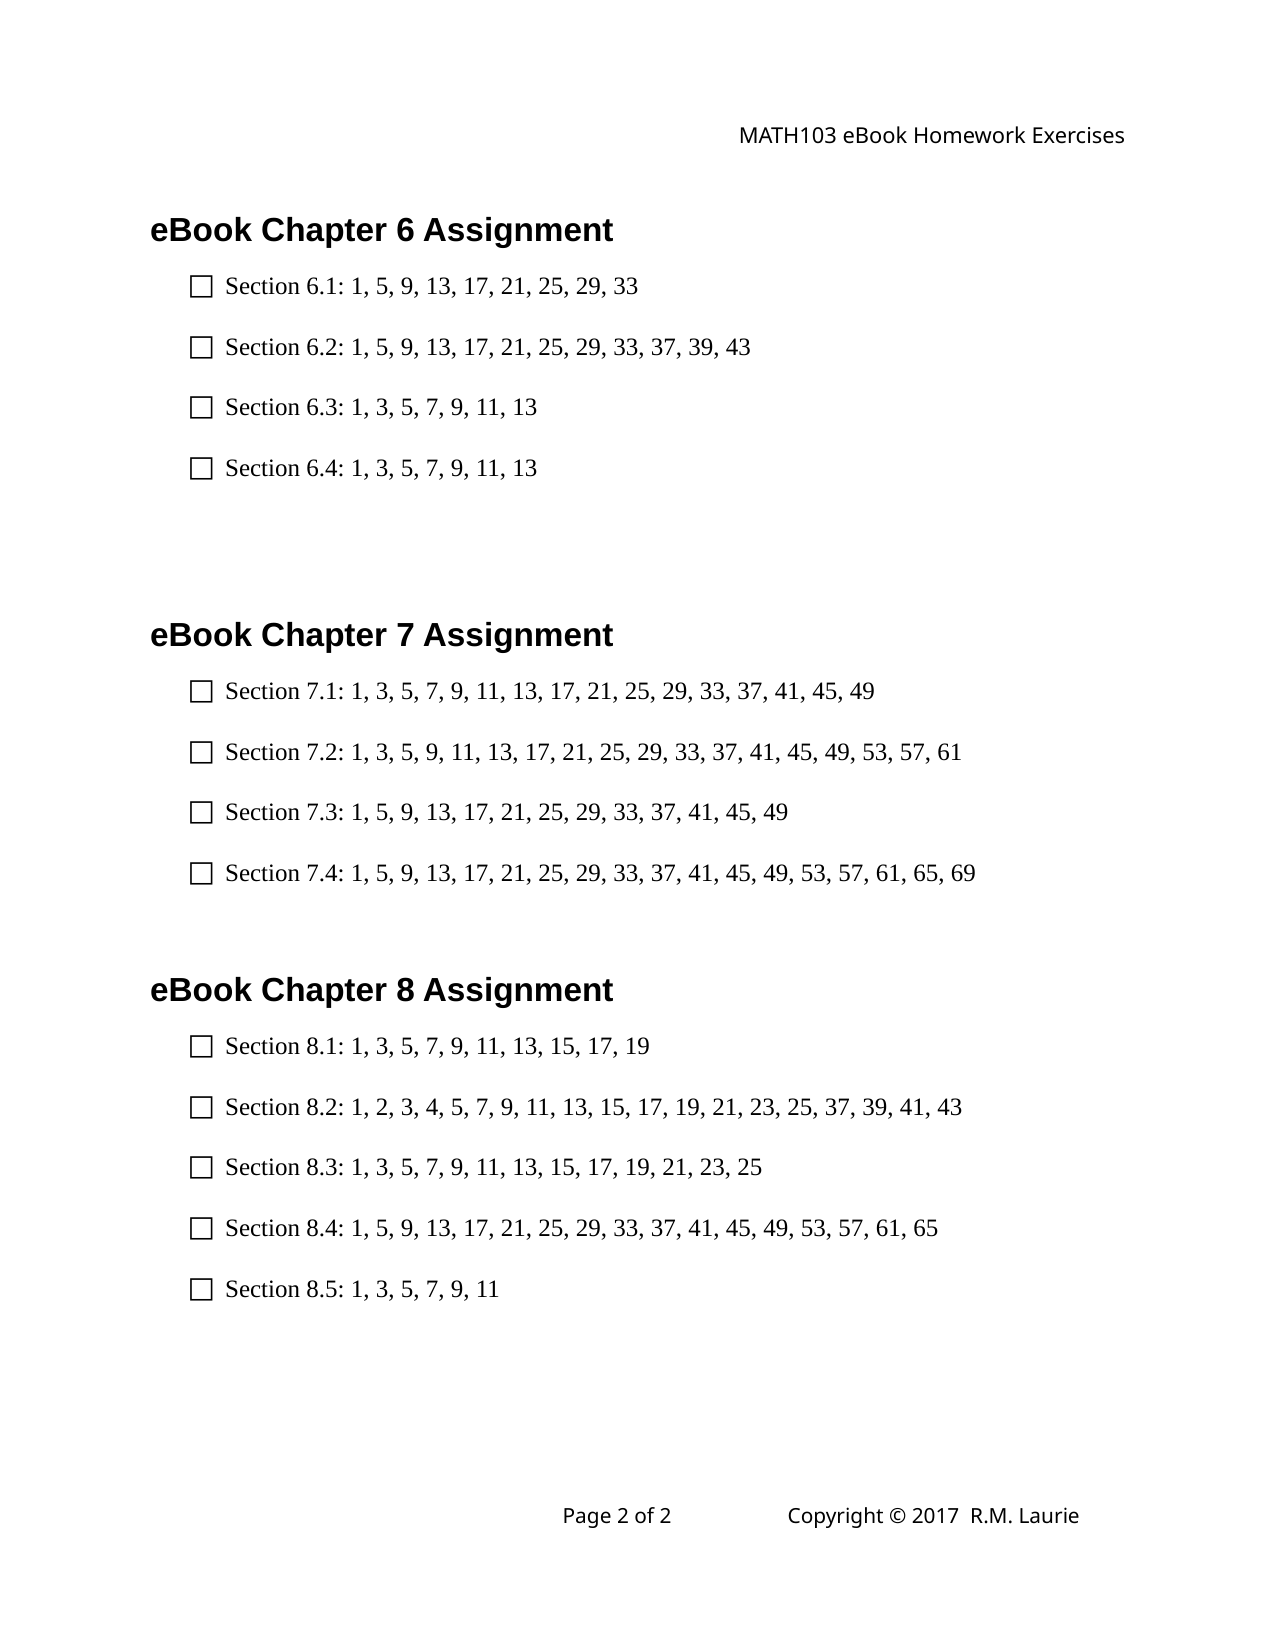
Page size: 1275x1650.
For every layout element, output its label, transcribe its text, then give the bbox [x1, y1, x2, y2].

list Section 7.2: 1, 3, 5, 9, 11, 13, 17, 21, 25, 29, 33, 37, 41, 45, 49, 53, 57, 61 [187, 729, 1125, 768]
list Section 7.4: 1, 5, 9, 13, 17, 21, 25, 29, 33, 37, 41, 45, 49, 53, 57, 61, 65, 69 [187, 850, 1125, 890]
subtitle eBook Chapter 6 Assignment [150, 210, 1125, 248]
subtitle eBook Chapter 8 Assignment [150, 970, 1125, 1008]
subtitle eBook Chapter 7 Assignment [150, 615, 1125, 653]
list Section 6.4: 1, 3, 5, 7, 9, 11, 13 [187, 445, 1125, 485]
list Section 6.3: 1, 3, 5, 7, 9, 11, 13 [187, 385, 1125, 424]
list Section 6.1: 1, 5, 9, 13, 17, 21, 25, 29, 33 [187, 263, 1125, 303]
list Section 8.4: 1, 5, 9, 13, 17, 21, 25, 29, 33, 37, 41, 45, 49, 53, 57, 61, 65 [187, 1205, 1125, 1245]
list Section 8.5: 1, 3, 5, 7, 9, 11 [187, 1266, 1125, 1306]
list Section 8.1: 1, 3, 5, 7, 9, 11, 13, 15, 17, 19 [187, 1023, 1125, 1063]
list Section 7.1: 1, 3, 5, 7, 9, 11, 13, 17, 21, 25, 29, 33, 37, 41, 45, 49 [187, 668, 1125, 708]
list Section 8.3: 1, 3, 5, 7, 9, 11, 13, 15, 17, 19, 21, 23, 25 [187, 1145, 1125, 1184]
list Section 8.2: 1, 2, 3, 4, 5, 7, 9, 11, 13, 15, 17, 19, 21, 23, 25, 37, 39, 41, 43 [187, 1084, 1125, 1124]
list Section 7.3: 1, 5, 9, 13, 17, 21, 25, 29, 33, 37, 41, 45, 49 [187, 789, 1125, 829]
list Section 6.2: 1, 5, 9, 13, 17, 21, 25, 29, 33, 37, 39, 43 [187, 324, 1125, 364]
